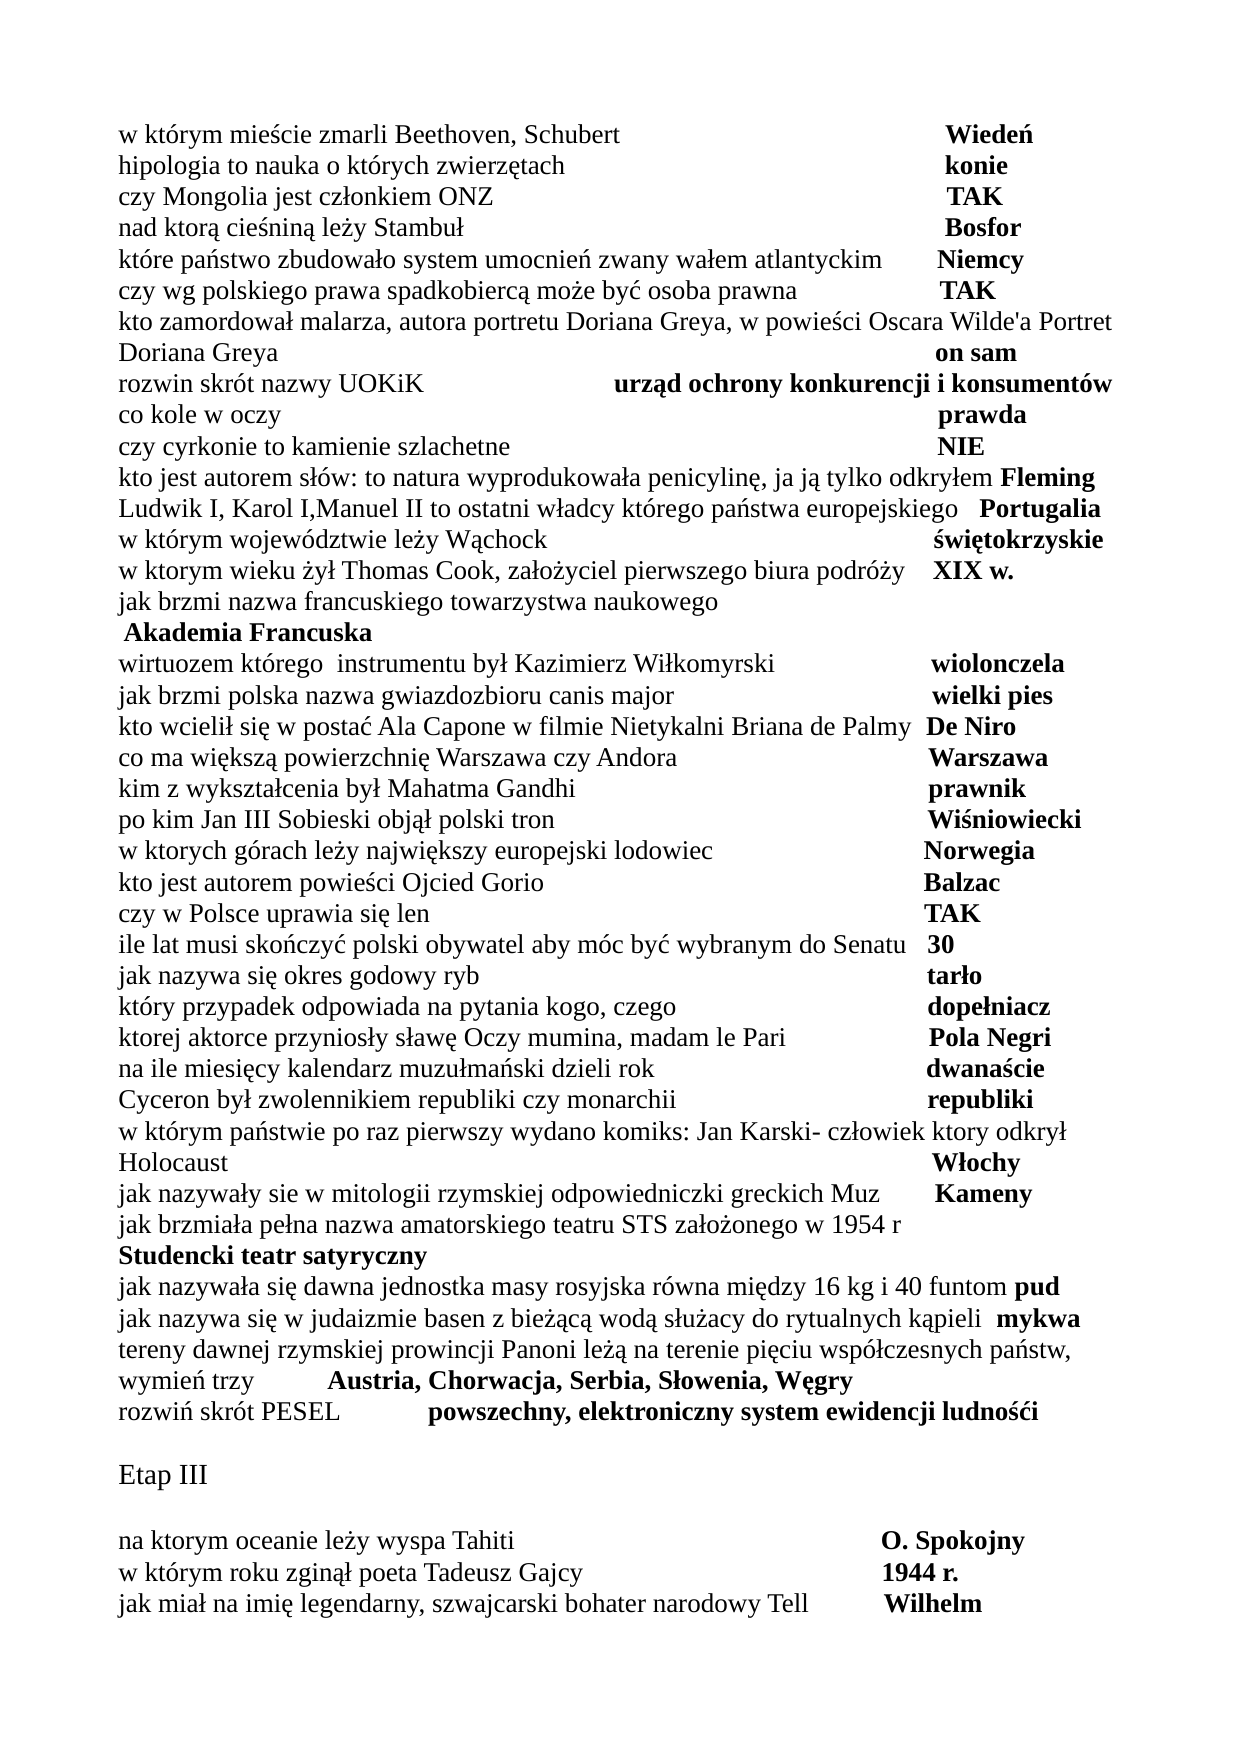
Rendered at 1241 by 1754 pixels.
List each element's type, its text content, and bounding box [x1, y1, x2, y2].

text co ma większą powierzchnię Warszawa czy Andora Warszawa [118, 741, 1122, 772]
text czy Mongolia jest członkiem ONZ TAK [118, 180, 1122, 212]
text w ktorych górach leży największy europejski lodowiec Norwegia [118, 834, 1122, 866]
text jak nazywały sie w mitologii rzymskiej odpowiedniczki greckich Muz Kameny [118, 1177, 1122, 1208]
text czy w Polsce uprawia się len TAK [118, 897, 1122, 928]
text Studencki teatr satyryczny [118, 1239, 1122, 1271]
text w którym województwie leży Wąchock świętokrzyskie [118, 523, 1122, 554]
text po kim Jan III Sobieski objął polski tron Wiśniowiecki [118, 803, 1122, 834]
text Akademia Francuska [118, 616, 1122, 648]
text kto zamordował malarza, autora portretu Doriana Greya, w powieści Oscara Wilde'a Portret Doriana Greya on sam [118, 305, 1122, 367]
text kto jest autorem powieści Ojcied Gorio Balzac [118, 866, 1122, 897]
text na ktorym oceanie leży wyspa Tahiti O. Spokojny [118, 1524, 1122, 1556]
text ile lat musi skończyć polski obywatel aby móc być wybranym do Senatu 30 [118, 928, 1122, 959]
text jak brzmi polska nazwa gwiazdozbioru canis major wielki pies [118, 679, 1122, 710]
text w którym mieście zmarli Beethoven, Schubert Wiedeń [118, 118, 1122, 149]
text kto wcielił się w postać Ala Capone w filmie Nietykalni Briana de Palmy De Niro [118, 710, 1122, 741]
text rozwin skrót nazwy UOKiK urząd ochrony konkurencji i konsumentów [118, 367, 1122, 398]
text jak nazywa się okres godowy ryb tarło [118, 959, 1122, 990]
text hipologia to nauka o których zwierzętach konie [118, 149, 1122, 180]
text tereny dawnej rzymskiej prowincji Panoni leżą na terenie pięciu współczesnych państw, wymień trzy Austria, Chorwacja, Serbia, Słowenia, Węgry [118, 1333, 1122, 1395]
text co kole w oczy prawda [118, 398, 1122, 429]
text w którym roku zginął poeta Tadeusz Gajcy 1944 r. [118, 1556, 1122, 1587]
text jak brzmi nazwa francuskiego towarzystwa naukowego [118, 585, 1122, 616]
text jak nazywa się w judaizmie basen z bieżącą wodą służacy do rytualnych kąpieli mykwa [118, 1302, 1122, 1333]
text które państwo zbudowało system umocnień zwany wałem atlantyckim Niemcy [118, 243, 1122, 274]
text nad ktorą cieśniną leży Stambuł Bosfor [118, 212, 1122, 243]
text ktorej aktorce przyniosły sławę Oczy mumina, madam le Pari Pola Negri [118, 1021, 1122, 1052]
text Etap III [118, 1457, 1122, 1491]
text Ludwik I, Karol I,Manuel II to ostatni władcy którego państwa europejskiego Portugalia [118, 492, 1122, 523]
text w ktorym wieku żył Thomas Cook, założyciel pierwszego biura podróży XIX w. [118, 554, 1122, 585]
text który przypadek odpowiada na pytania kogo, czego dopełniacz [118, 990, 1122, 1021]
text kto jest autorem słów: to natura wyprodukowała penicylinę, ja ją tylko odkryłem Fleming [118, 461, 1122, 492]
text Cyceron był zwolennikiem republiki czy monarchii republiki [118, 1084, 1122, 1115]
text czy cyrkonie to kamienie szlachetne NIE [118, 429, 1122, 461]
text czy wg polskiego prawa spadkobiercą może być osoba prawna TAK [118, 274, 1122, 305]
text jak miał na imię legendarny, szwajcarski bohater narodowy Tell Wilhelm [118, 1587, 1122, 1618]
text w którym państwie po raz pierwszy wydano komiks: Jan Karski- człowiek ktory odkrył Holocaust Włochy [118, 1115, 1122, 1177]
text wirtuozem którego instrumentu był Kazimierz Wiłkomyrski wiolonczela [118, 648, 1122, 679]
text rozwiń skrót PESEL powszechny, elektroniczny system ewidencji ludnośći [118, 1395, 1122, 1426]
text jak nazywała się dawna jednostka masy rosyjska równa między 16 kg i 40 funtom pud [118, 1271, 1122, 1302]
text jak brzmiała pełna nazwa amatorskiego teatru STS założonego w 1954 r [118, 1208, 1122, 1239]
text kim z wykształcenia był Mahatma Gandhi prawnik [118, 772, 1122, 803]
text na ile miesięcy kalendarz muzułmański dzieli rok dwanaście [118, 1052, 1122, 1084]
